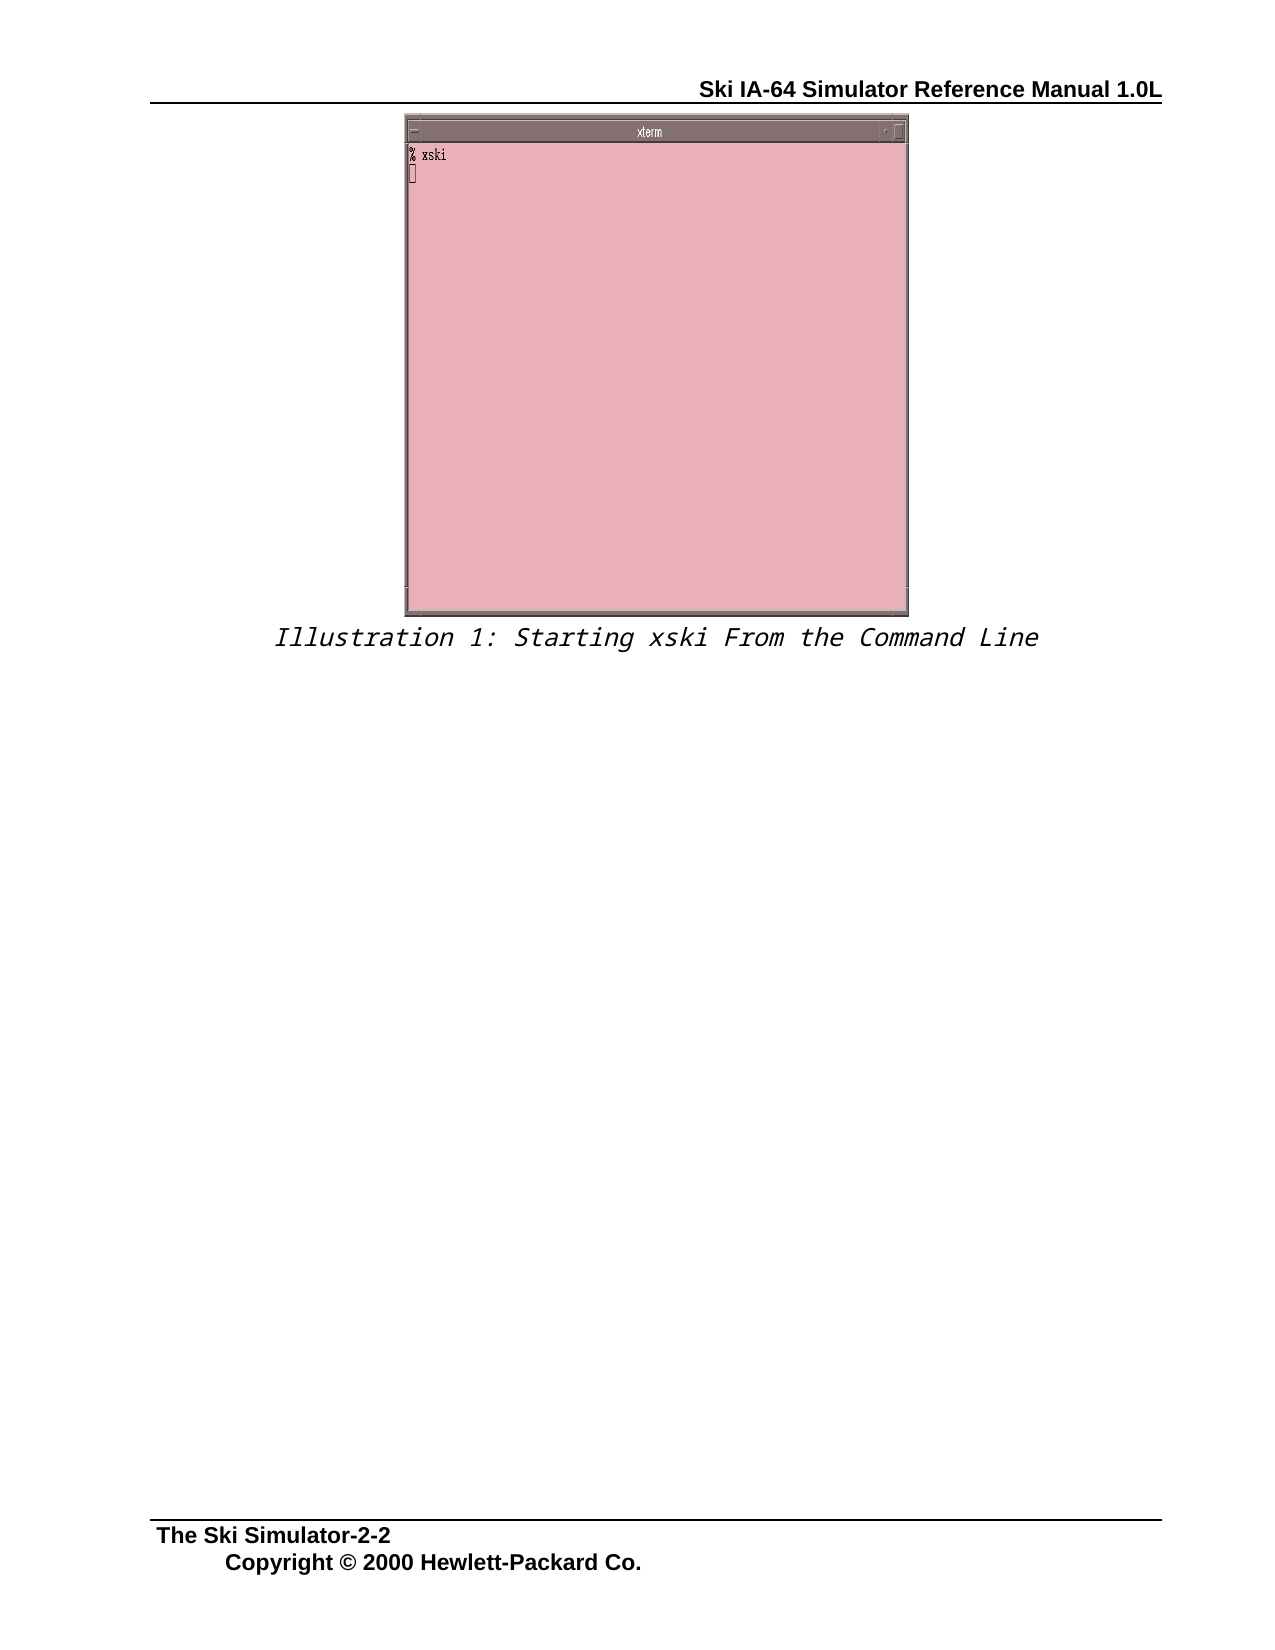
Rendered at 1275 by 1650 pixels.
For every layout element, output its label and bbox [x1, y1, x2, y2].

picture [403, 113, 910, 620]
table_header [150, 113, 1162, 703]
